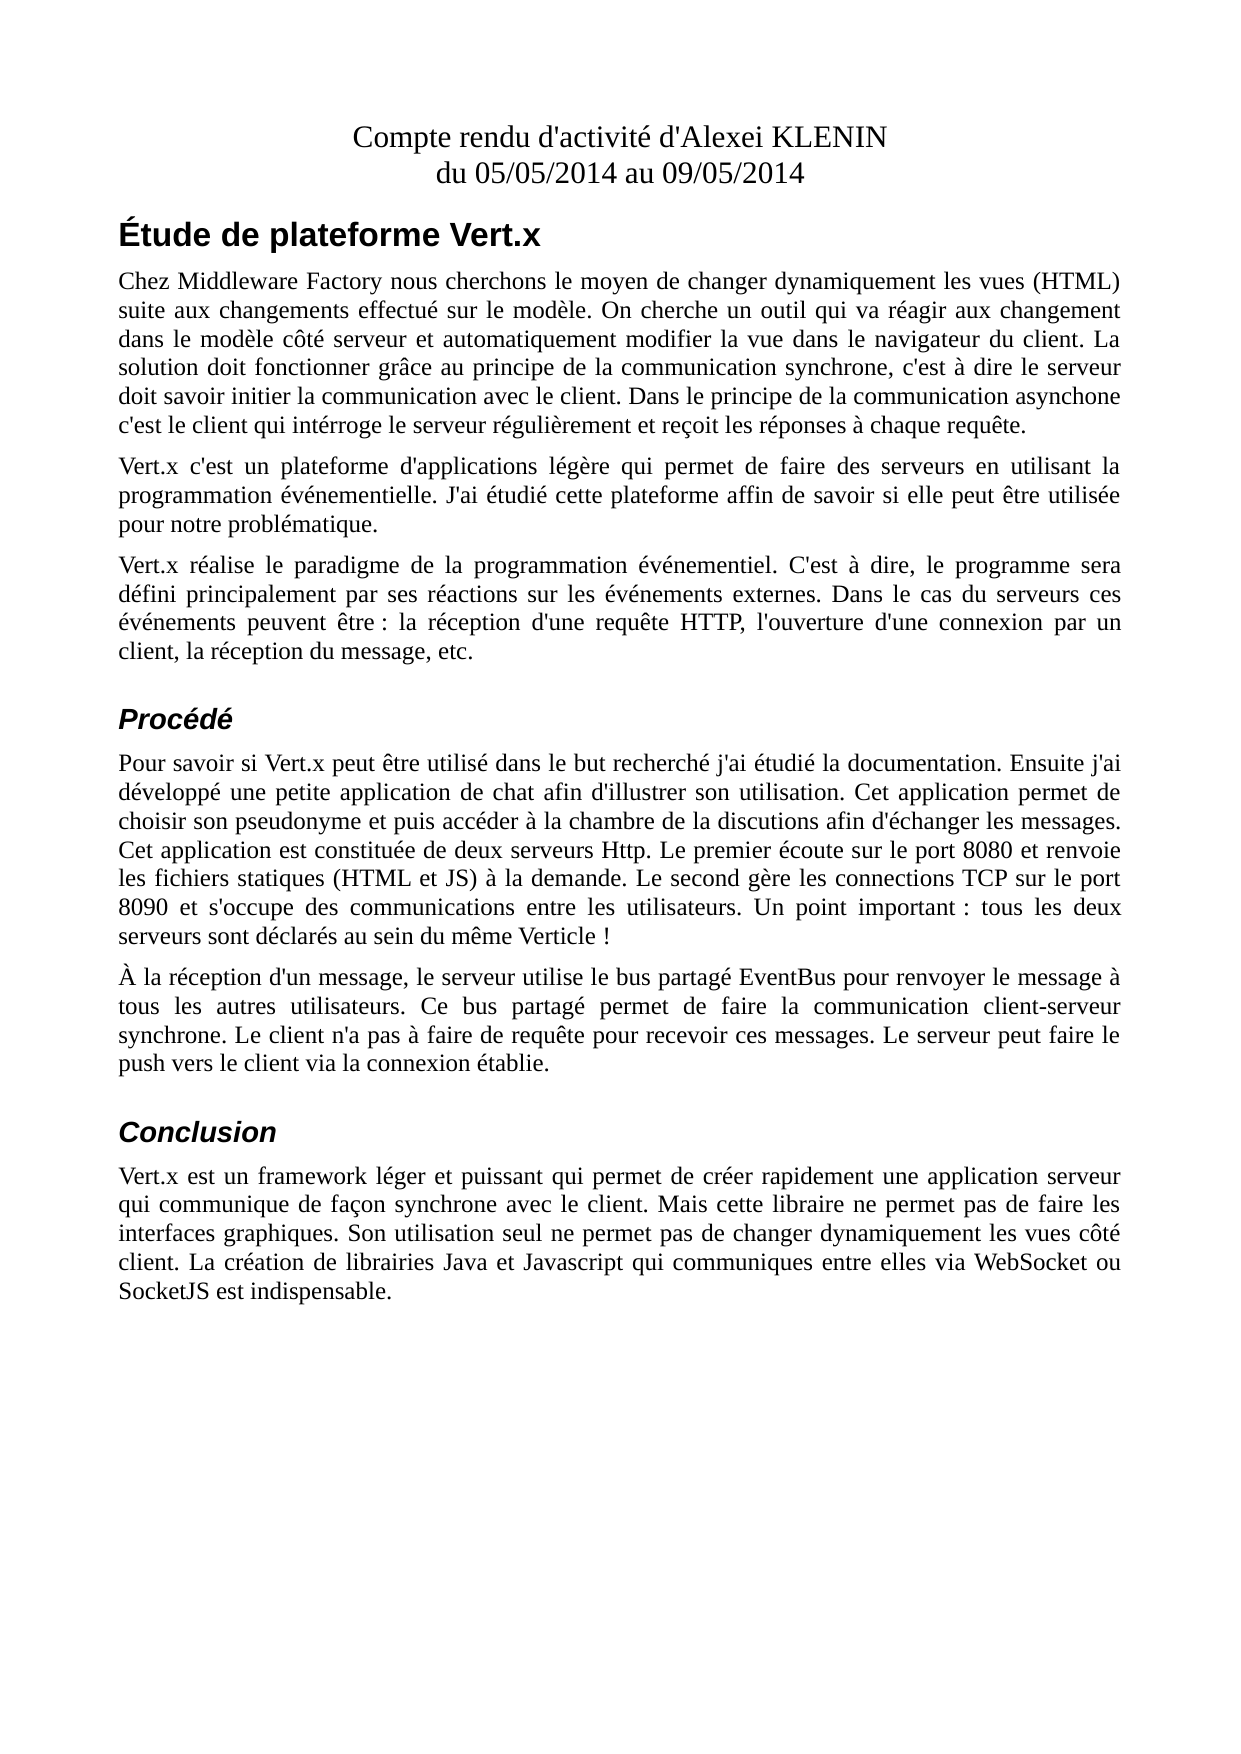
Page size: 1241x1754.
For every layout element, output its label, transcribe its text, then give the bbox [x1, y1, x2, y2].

text Pour savoir si Vert.x peut être utilisé dans le but recherché j'ai étudié la documentation. Ensuite j'ai développé une petite application de chat afin d'illustrer son utilisation. Cet application permet de choisir son pseudonyme et puis accéder à la chambre de la discutions afin d'échanger les messages. Cet application est constituée de deux serveurs Http. Le premier écoute sur le port 8080 et renvoie les fichiers statiques (HTML et JS) à la demande. Le second gère les connections TCP sur le port 8090 et s'occupe des communications entre les utilisateurs. Un point important : tous les deux serveurs sont déclarés au sein du même Verticle ! [118, 748, 1122, 950]
text À la réception d'un message, le serveur utilise le bus partagé EventBus pour renvoyer le message à tous les autres utilisateurs. Ce bus partagé permet de faire la communication client-serveur synchrone. Le client n'a pas à faire de requête pour recevoir ces messages. Le serveur peut faire le push vers le client via la connexion établie. [118, 962, 1122, 1077]
subtitle Étude de plateforme Vert.x [118, 215, 1122, 254]
text Vert.x c'est un plateforme d'applications légère qui permet de faire des serveurs en utilisant la programmation événementielle. J'ai étudié cette plateforme affin de savoir si elle peut être utilisée pour notre problématique. [118, 451, 1122, 537]
text Chez Middleware Factory nous cherchons le moyen de changer dynamiquement les vues (HTML) suite aux changements effectué sur le modèle. On cherche un outil qui va réagir aux changement dans le modèle côté serveur et automatiquement modifier la vue dans le navigateur du client. La solution doit fonctionner grâce au principe de la communication synchrone, c'est à dire le serveur doit savoir initier la communication avec le client. Dans le principe de la communication asynchone c'est le client qui intérroge le serveur régulièrement et reçoit les réponses à chaque requête. [118, 266, 1122, 439]
text Vert.x est un framework léger et puissant qui permet de créer rapidement une application serveur qui communique de façon synchrone avec le client. Mais cette libraire ne permet pas de faire les interfaces graphiques. Son utilisation seul ne permet pas de changer dynamiquement les vues côté client. La création de librairies Java et Javascript qui communiques entre elles via WebSocket ou SocketJS est indispensable. [118, 1161, 1122, 1304]
text Vert.x réalise le paradigme de la programmation événementiel. C'est à dire, le programme sera défini principalement par ses réactions sur les événements externes. Dans le cas du serveurs ces événements peuvent être : la réception d'une requête HTTP, l'ouverture d'une connexion par un client, la réception du message, etc. [118, 550, 1122, 665]
text Compte rendu d'activité d'Alexei KLENIN [118, 118, 1122, 154]
subtitle Conclusion [118, 1115, 1122, 1148]
text du 05/05/2014 au 09/05/2014 [118, 154, 1122, 190]
subtitle Procédé [118, 702, 1122, 736]
